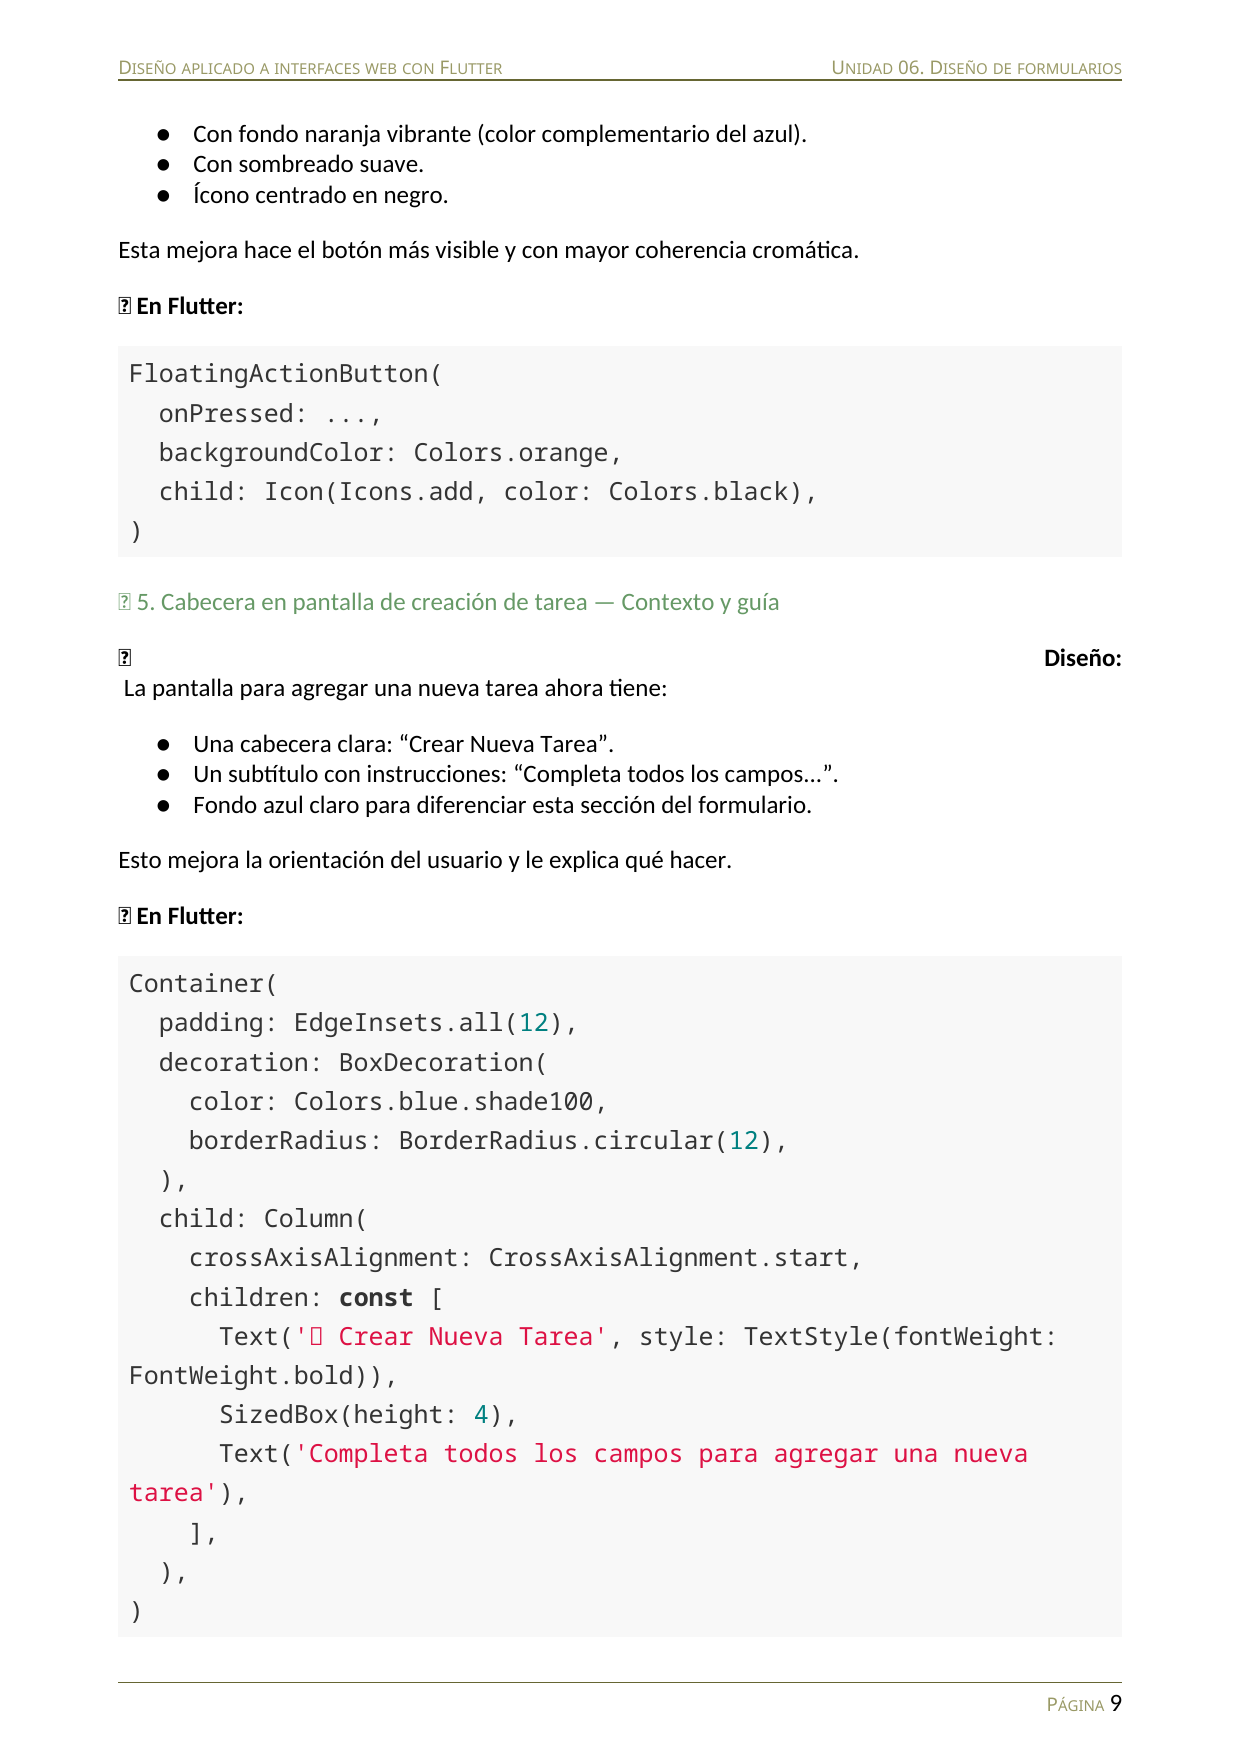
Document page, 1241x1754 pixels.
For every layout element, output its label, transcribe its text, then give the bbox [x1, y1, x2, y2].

subtitle 🔷 5. Cabecera en pantalla de creación de tarea — Contexto y guía [118, 586, 1122, 617]
text Esta mejora hace el botón más visible y con mayor coherencia cromática. [118, 234, 1122, 265]
list Un subtítulo con instrucciones: “Completa todos los campos...”. [156, 758, 1122, 789]
list Con fondo naranja vibrante (color complementario del azul). [156, 118, 1122, 148]
table_header FloatingActionButton( onPressed: ..., backgroundColor: Colors.orange, child: Icon(Icons.add, color: Colors.black), ) [118, 346, 1122, 557]
list Una cabecera clara: “Crear Nueva Tarea”. [156, 728, 1122, 758]
list Con sombreado suave. [156, 148, 1122, 179]
text 🎨 Diseño: La pantalla para agregar una nueva tarea ahora tiene: [118, 642, 1122, 703]
text 🧪 En Flutter: [118, 900, 1122, 931]
list Ícono centrado en negro. [156, 179, 1122, 209]
text Esto mejora la orientación del usuario y le explica qué hacer. [118, 844, 1122, 875]
table_header Container( padding: EdgeInsets.all(12), decoration: BoxDecoration( color: Colors.blue.shade100, borderRadius: BorderRadius.circular(12), ), child: Column( crossAxisAlignment: CrossAxisAlignment.start, children: const [ Text('📝 Crear Nueva Tarea', style: TextStyle(fontWeight: FontWeight.bold)), SizedBox(height: 4), Text('Completa todos los campos para agregar una nueva tarea'), ], ), ) [118, 956, 1122, 1637]
list Fondo azul claro para diferenciar esta sección del formulario. [156, 789, 1122, 819]
text 🧪 En Flutter: [118, 290, 1122, 321]
